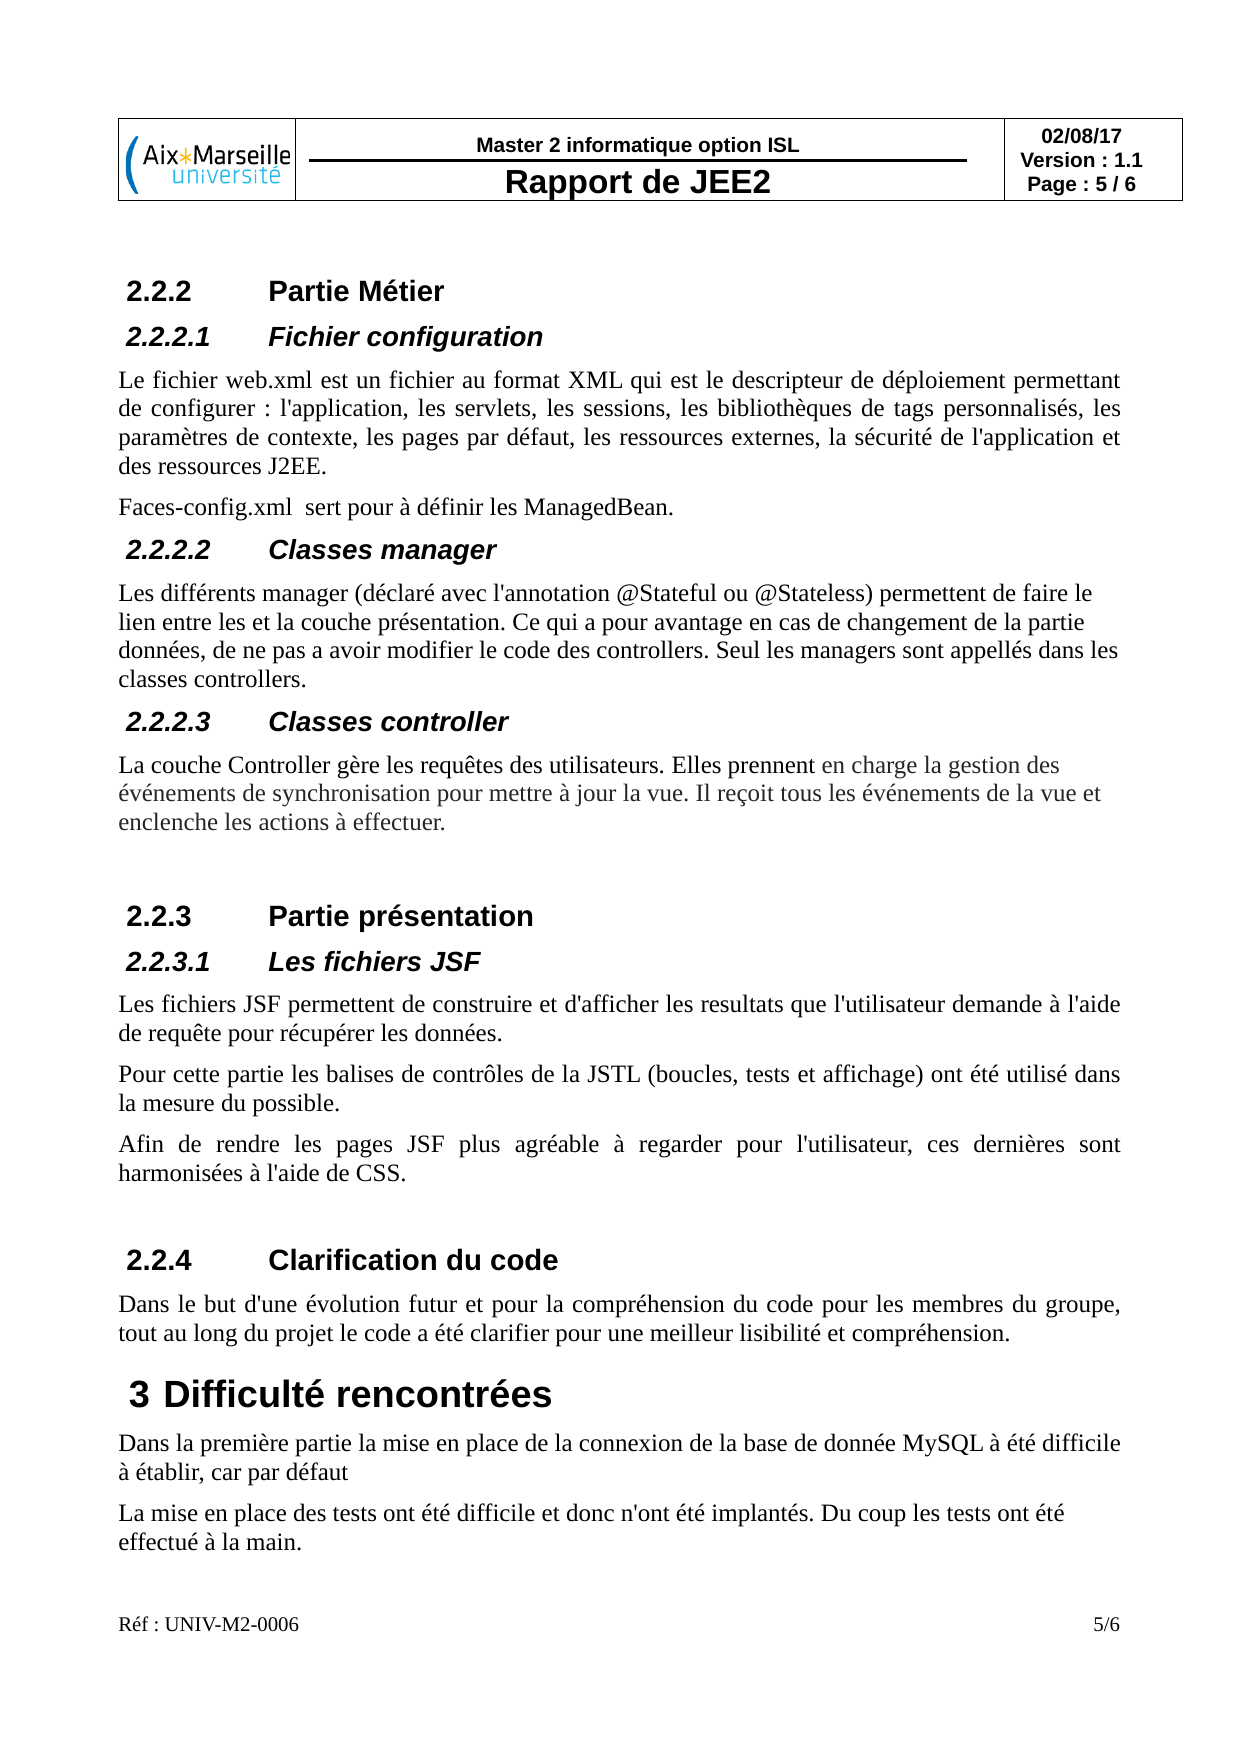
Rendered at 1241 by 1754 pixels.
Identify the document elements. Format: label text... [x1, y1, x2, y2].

text La couche Controller gère les requêtes des utilisateurs. Elles prennent en charge la gestion des événements de synchronisation pour mettre à jour la vue. Il reçoit tous les événements de la vue et enclenche les actions à effectuer. [118, 750, 1122, 836]
subtitle Classes controller [118, 705, 1122, 737]
text Dans la première partie la mise en place de la connexion de la base de donnée MySQL à été difficile à établir, car par défaut [118, 1428, 1122, 1485]
text Les fichiers JSF permettent de construire et d'afficher les resultats que l'utilisateur demande à l'aide de requête pour récupérer les données. [118, 989, 1122, 1047]
text Dans le but d'une évolution futur et pour la compréhension du code pour les membres du groupe, tout au long du projet le code a été clarifier pour une meilleur lisibilité et compréhension. [118, 1289, 1122, 1347]
text Afin de rendre les pages JSF plus agréable à regarder pour l'utilisateur, ces dernières sont harmonisées à l'aide de CSS. [118, 1129, 1122, 1187]
text Faces-config.xml sert pour à définir les ManagedBean. [118, 492, 1122, 521]
picture [125, 136, 290, 194]
subtitle Clarification du code [118, 1243, 1122, 1277]
subtitle Fichier configuration [118, 320, 1122, 352]
subtitle Partie Métier [118, 274, 1122, 308]
subtitle Les fichiers JSF [118, 945, 1122, 977]
subtitle Difficulté rencontrées [118, 1372, 1122, 1415]
text Le fichier web.xml est un fichier au format XML qui est le descripteur de déploiement permettant de configurer : l'application, les servlets, les sessions, les bibliothèques de tags personnalisés, les paramètres de contexte, les pages par défaut, les ressources externes, la sécurité de l'application et des ressources J2EE. [118, 365, 1122, 480]
text Les différents manager (déclaré avec l'annotation @Stateful ou @Stateless) permettent de faire le lien entre les et la couche présentation. Ce qui a pour avantage en cas de changement de la partie données, de ne pas a avoir modifier le code des controllers. Seul les managers sont appellés dans les classes controllers. [118, 578, 1122, 693]
text La mise en place des tests ont été difficile et donc n'ont été implantés. Du coup les tests ont été effectué à la main. [118, 1498, 1122, 1555]
text Pour cette partie les balises de contrôles de la JSTL (boucles, tests et affichage) ont été utilisé dans la mesure du possible. [118, 1059, 1122, 1117]
subtitle Partie présentation [118, 899, 1122, 933]
subtitle Classes manager [118, 533, 1122, 565]
